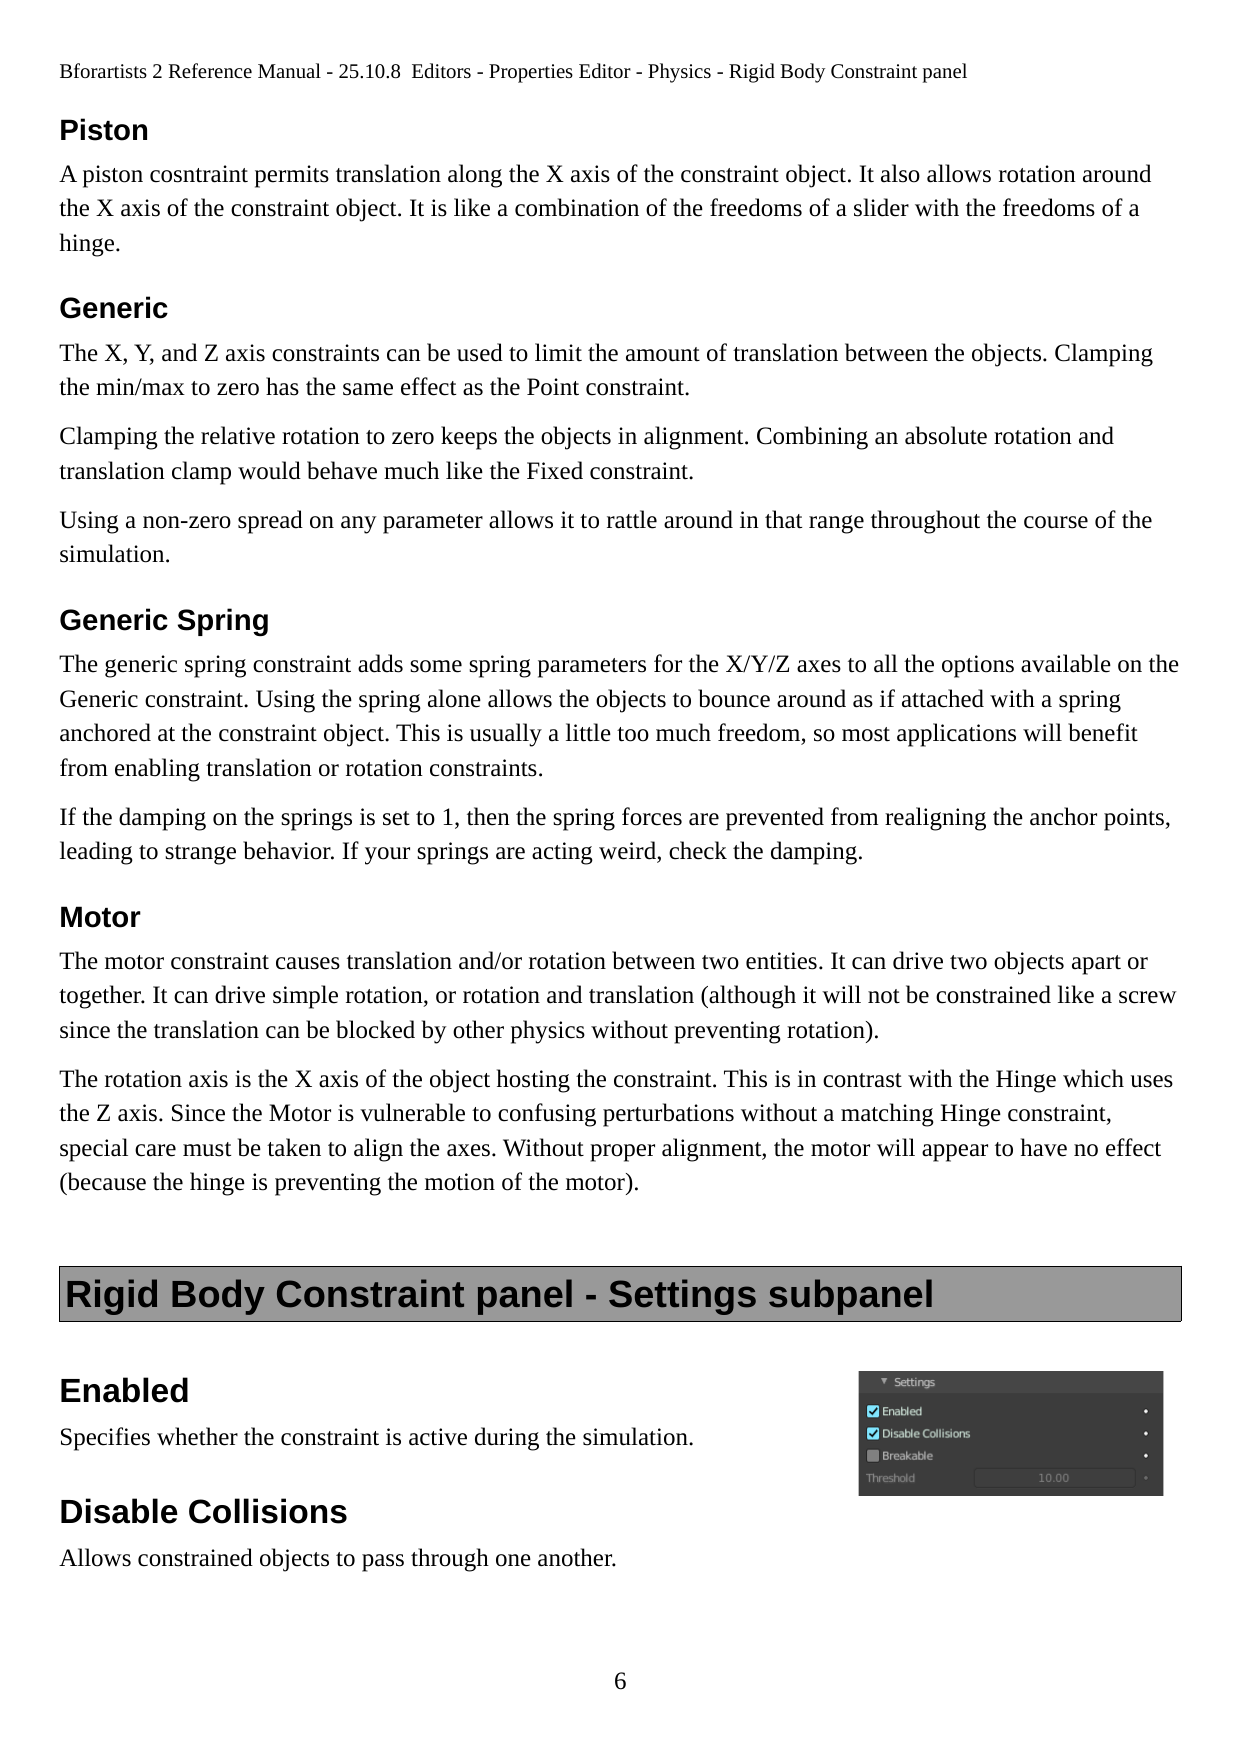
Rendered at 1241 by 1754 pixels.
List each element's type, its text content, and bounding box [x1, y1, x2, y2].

text The X, Y, and Z axis constraints can be used to limit the amount of translation between the objects. Clamping the min/max to zero has the same effect as the Point constraint. [59, 338, 1181, 401]
text The motor constraint causes translation and/or rotation between two entities. It can drive two objects apart or together. It can drive simple rotation, or rotation and translation (although it will not be constrained like a screw since the translation can be blocked by other physics without preventing rotation). [59, 946, 1181, 1044]
subtitle Disable Collisions [59, 1492, 1181, 1530]
subtitle [1164, 1371, 1181, 1409]
subtitle Motor [59, 900, 1181, 933]
subtitle Generic Spring [59, 603, 1181, 637]
subtitle Generic [59, 291, 1181, 325]
text Allows constrained objects to pass through one another. [59, 1543, 1181, 1571]
subtitle Enabled [59, 1371, 858, 1409]
table_header Rigid Body Constraint panel - Settings subpanel [60, 1267, 1181, 1321]
text The rotation axis is the X axis of the object hosting the constraint. This is in contrast with the Hinge which uses the Z axis. Since the Motor is vulnerable to confusing perturbations without a matching Hinge constraint, special care must be taken to align the axes. Without proper alignment, the motor will appear to have no effect (because the hinge is preventing the motion of the motor). [59, 1064, 1181, 1196]
text Specifies whether the constraint is active during the simulation. [59, 1422, 858, 1450]
text A piston cosntraint permits translation along the X axis of the constraint object. It also allows rotation around the X axis of the constraint object. It is like a combination of the freedoms of a slider with the freedoms of a hinge. [59, 159, 1181, 257]
subtitle Piston [59, 113, 1181, 146]
text The generic spring constraint adds some spring parameters for the X/Y/Z axes to all the options available on the Generic constraint. Using the spring alone allows the objects to bounce around as if attached with a spring anchored at the constraint object. This is usually a little too much freedom, so most applications will benefit from enabling translation or rotation constraints. [59, 649, 1181, 781]
picture [858, 1371, 1164, 1496]
text If the damping on the springs is set to 1, then the spring forces are prevented from realigning the anchor points, leading to strange behavior. If your springs are acting weird, check the damping. [59, 802, 1181, 865]
text Clamping the relative rotation to zero keeps the objects in alignment. Combining an absolute rotation and translation clamp would behave much like the Fixed constraint. [59, 421, 1181, 484]
text Using a non-zero spread on any parameter allows it to rattle around in that range throughout the course of the simulation. [59, 505, 1181, 568]
